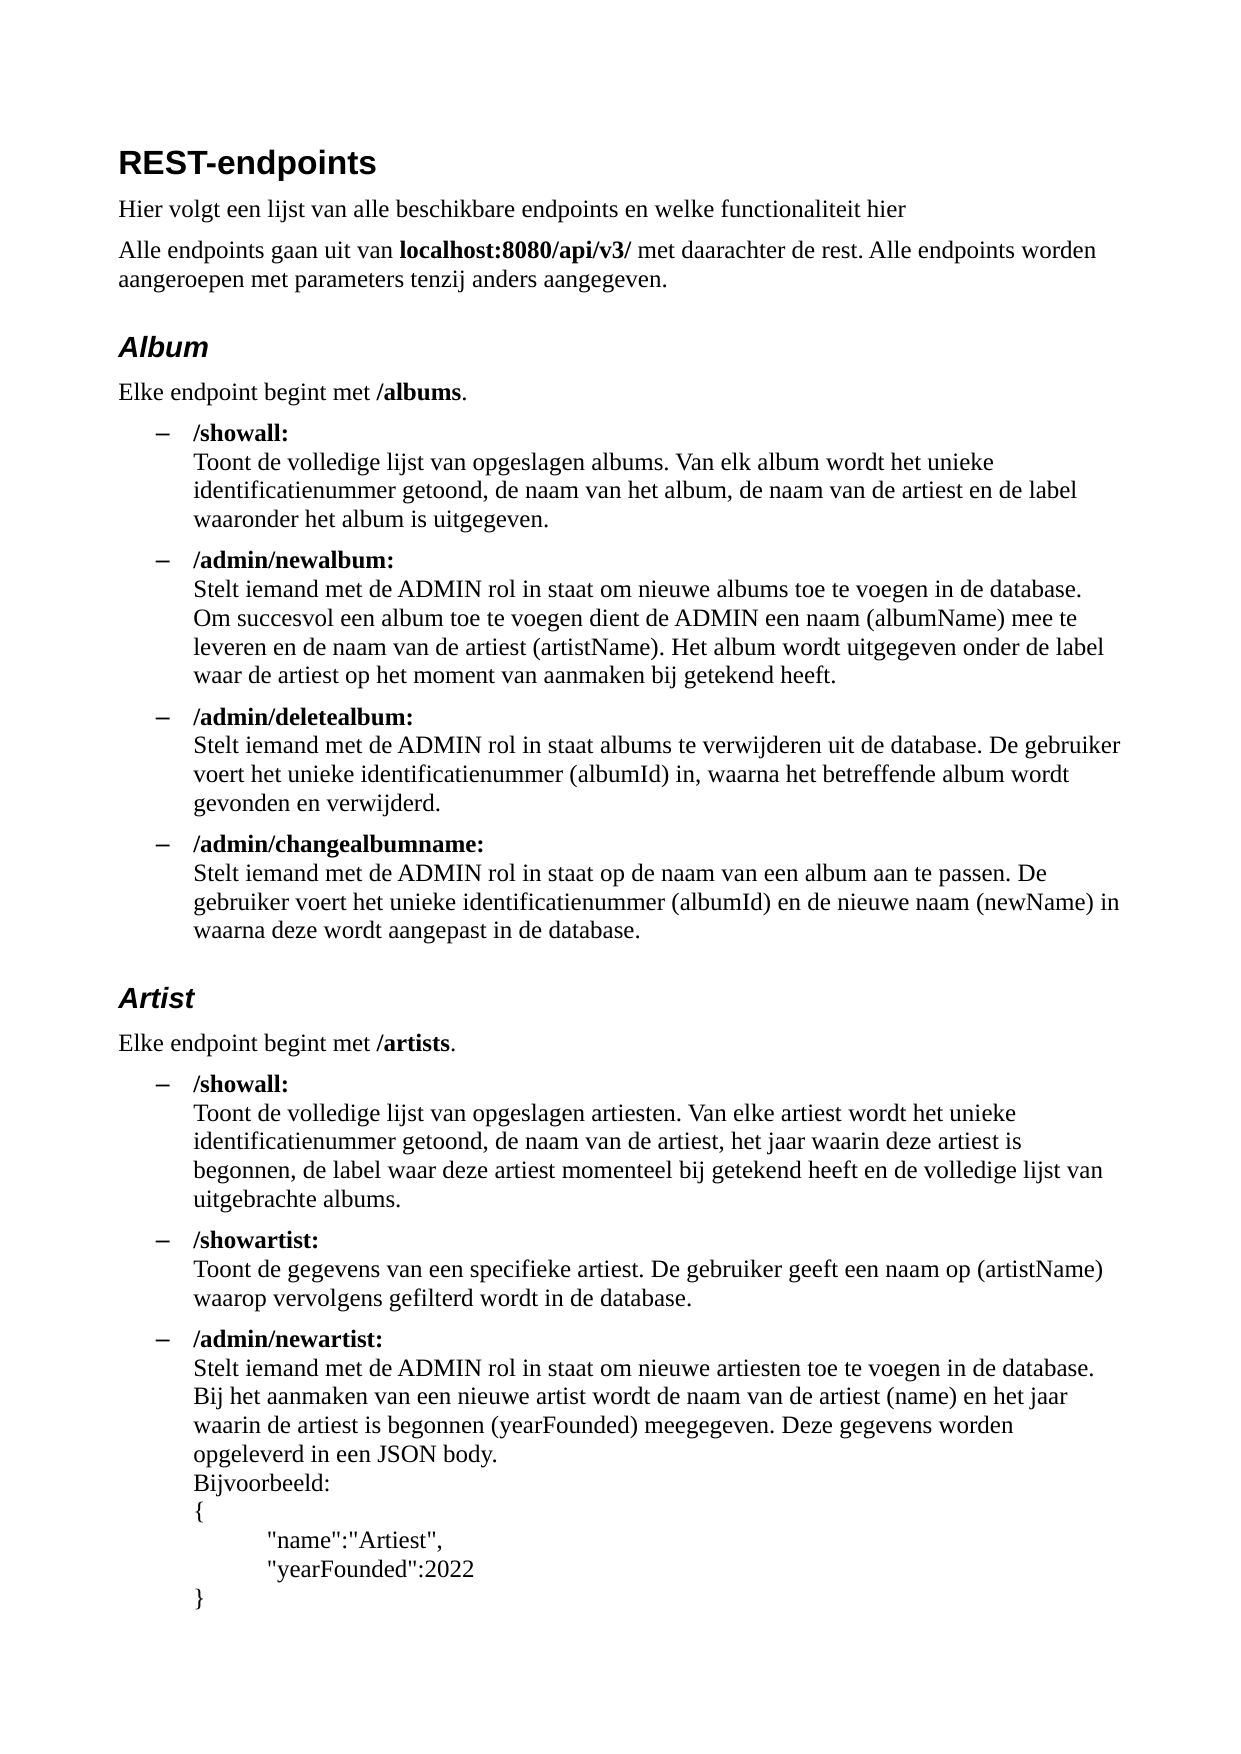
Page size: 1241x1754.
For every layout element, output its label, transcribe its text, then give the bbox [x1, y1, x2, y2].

subtitle Album [118, 331, 1122, 364]
subtitle REST-endpoints [118, 143, 1122, 182]
text Elke endpoint begint met /albums. [118, 377, 1122, 405]
list /showartist: Toont de gegevens van een specifieke artiest. De gebruiker geeft een naam op (artistName) waarop vervolgens gefilterd wordt in de database. [156, 1225, 1122, 1311]
list /admin/newalbum: Stelt iemand met de ADMIN rol in staat om nieuwe albums toe te voegen in de database. Om succesvol een album toe te voegen dient de ADMIN een naam (albumName) mee te leveren en de naam van de artiest (artistName). Het album wordt uitgegeven onder de label waar de artiest op het moment van aanmaken bij getekend heeft. [156, 545, 1122, 689]
list /admin/newartist: Stelt iemand met de ADMIN rol in staat om nieuwe artiesten toe te voegen in de database. Bij het aanmaken van een nieuwe artist wordt de naam van de artiest (name) en het jaar waarin de artiest is begonnen (yearFounded) meegegeven. Deze gegevens worden opgeleverd in een JSON body. Bijvoorbeeld: { "name":"Artiest", "yearFounded":2022 } [156, 1324, 1122, 1611]
text Hier volgt een lijst van alle beschikbare endpoints en welke functionaliteit hier [118, 194, 1122, 223]
text Elke endpoint begint met /artists. [118, 1028, 1122, 1056]
list /admin/changealbumname: Stelt iemand met de ADMIN rol in staat op de naam van een album aan te passen. De gebruiker voert het unieke identificatienummer (albumId) en de nieuwe naam (newName) in waarna deze wordt aangepast in de database. [156, 829, 1122, 944]
list /showall: Toont de volledige lijst van opgeslagen artiesten. Van elke artiest wordt het unieke identificatienummer getoond, de naam van de artiest, het jaar waarin deze artiest is begonnen, de label waar deze artiest momenteel bij getekend heeft en de volledige lijst van uitgebrachte albums. [156, 1069, 1122, 1213]
list /admin/deletealbum: Stelt iemand met de ADMIN rol in staat albums te verwijderen uit de database. De gebruiker voert het unieke identificatienummer (albumId) in, waarna het betreffende album wordt gevonden en verwijderd. [156, 702, 1122, 817]
text Alle endpoints gaan uit van localhost:8080/api/v3/ met daarachter de rest. Alle endpoints worden aangeroepen met parameters tenzij anders aangegeven. [118, 236, 1122, 293]
list /showall: Toont de volledige lijst van opgeslagen albums. Van elk album wordt het unieke identificatienummer getoond, de naam van het album, de naam van de artiest en de label waaronder het album is uitgegeven. [156, 418, 1122, 533]
subtitle Artist [118, 982, 1122, 1015]
